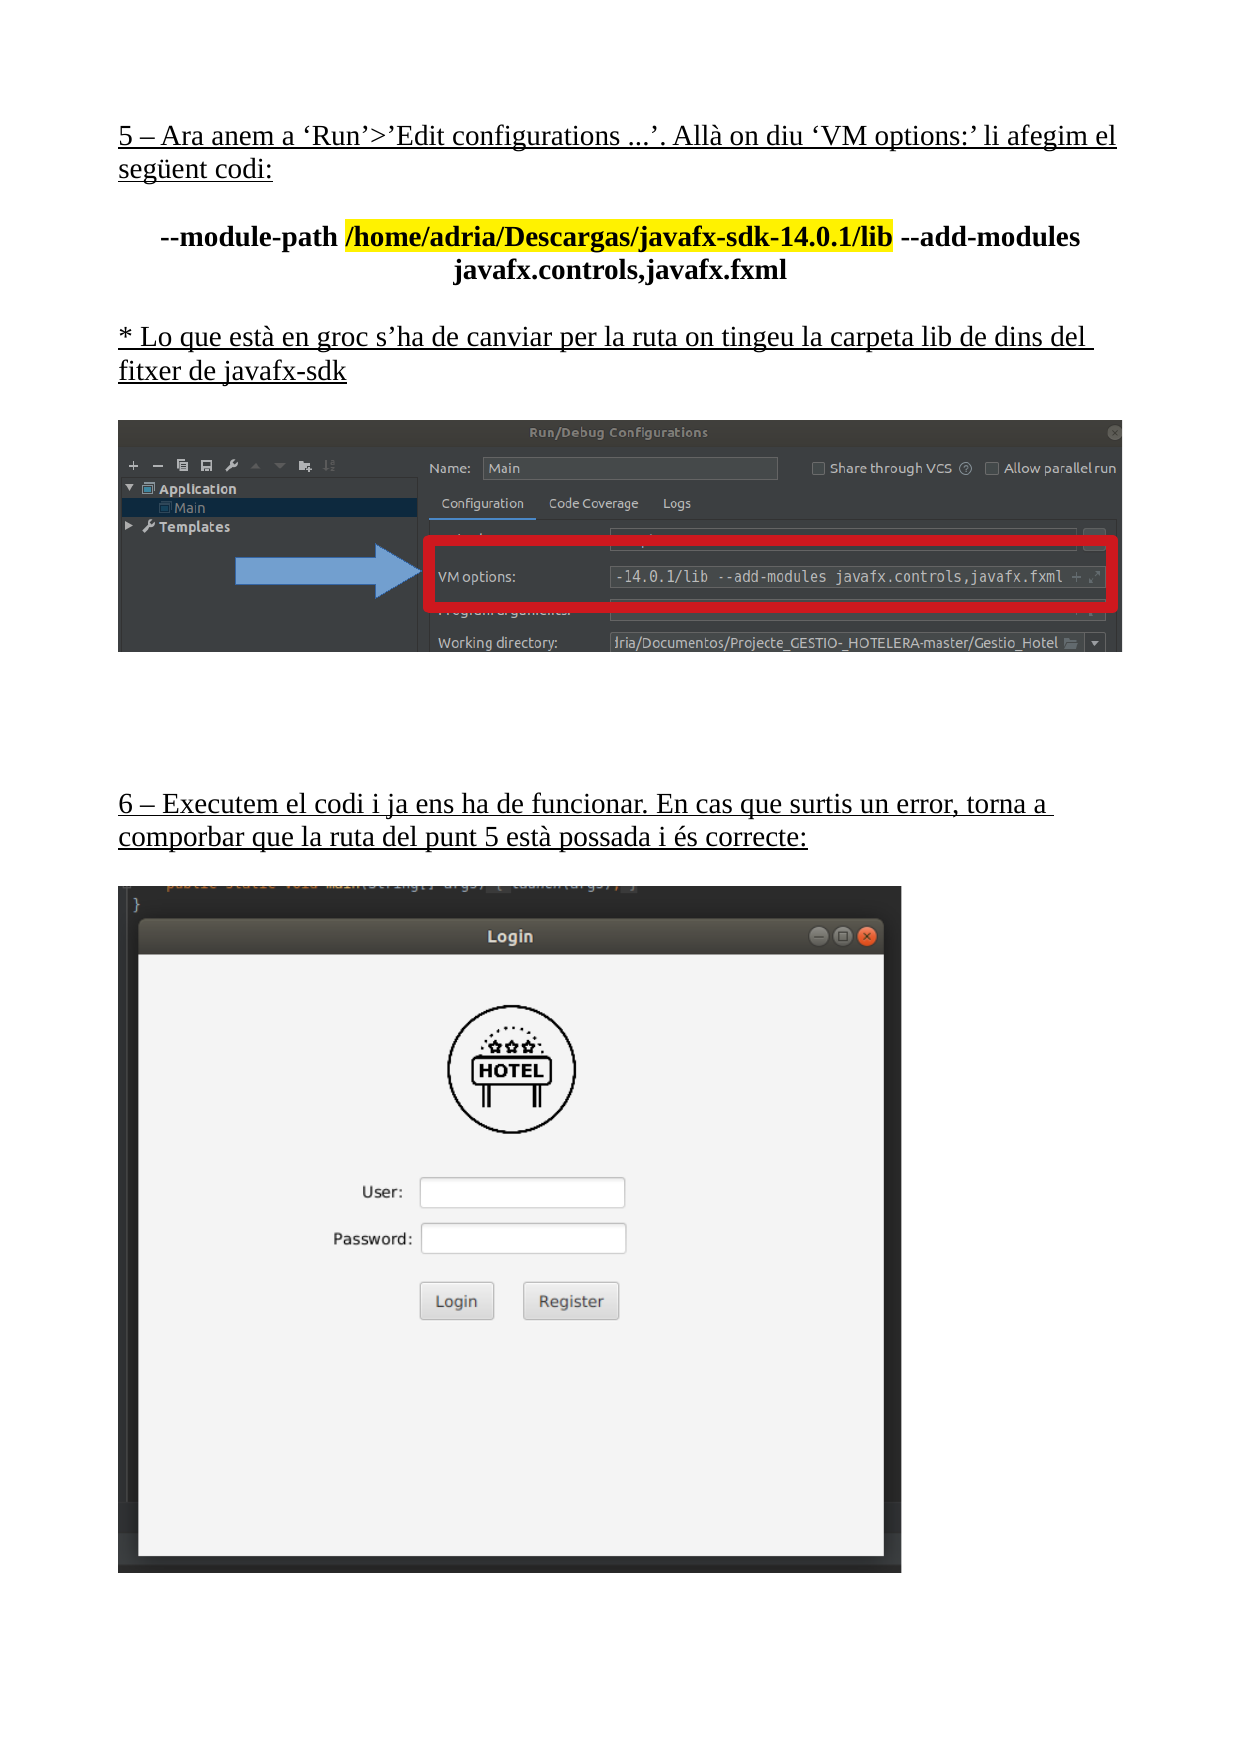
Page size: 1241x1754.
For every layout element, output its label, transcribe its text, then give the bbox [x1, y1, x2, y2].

picture [118, 886, 902, 1573]
picture [118, 420, 1123, 652]
text 6 – Executem el codi i ja ens ha de funcionar. En cas que surtis un error, torna a comporbar que la ruta del punt 5 està possada i és correcte: [118, 786, 1122, 853]
text * Lo que està en groc s’ha de canviar per la ruta on tingeu la carpeta lib de dins del fitxer de javafx-sdk [118, 319, 1122, 386]
text 5 – Ara anem a ‘Run’>’Edit configurations ...’. Allà on diu ‘VM options:’ li afegim el següent codi: [118, 118, 1122, 185]
text --module-path /home/adria/Descargas/javafx-sdk-14.0.1/lib --add-modules javafx.controls,javafx.fxml [118, 219, 1122, 286]
